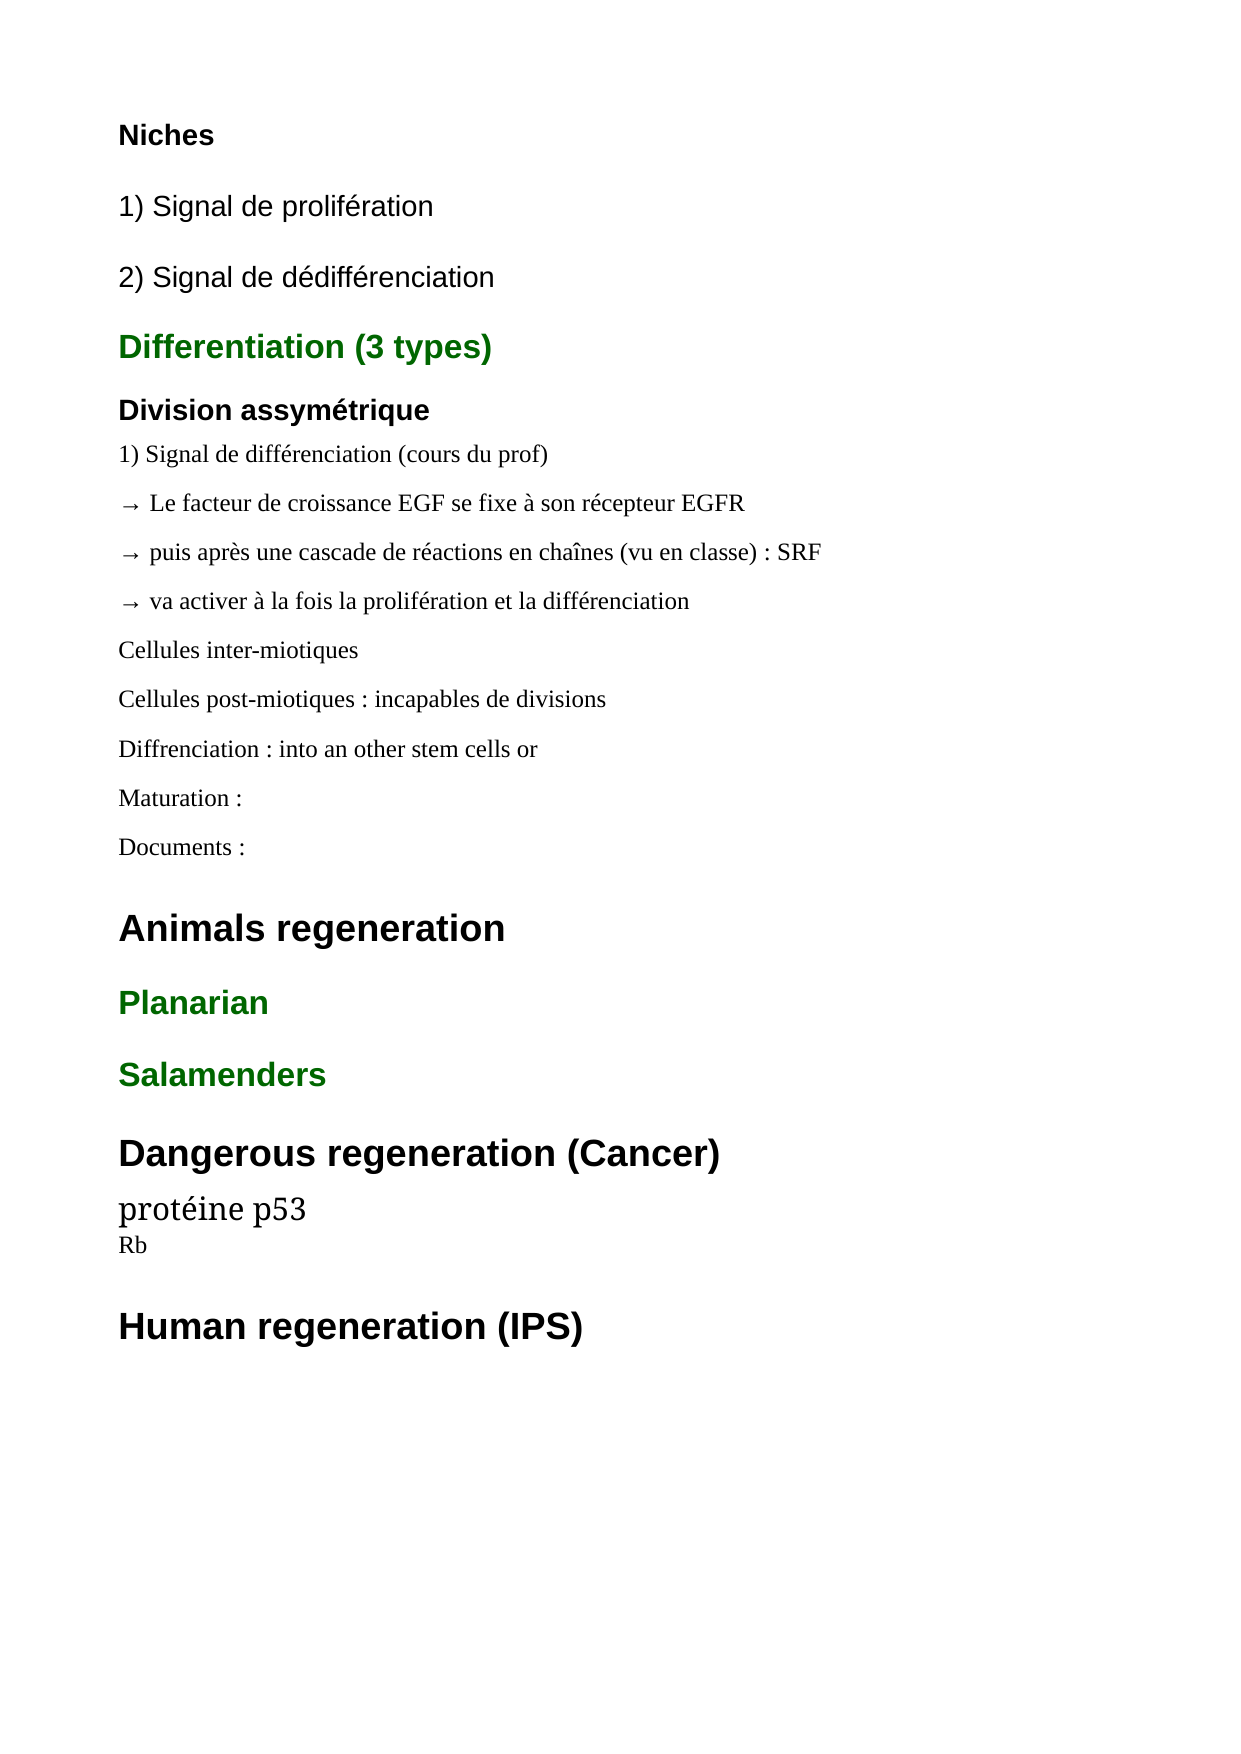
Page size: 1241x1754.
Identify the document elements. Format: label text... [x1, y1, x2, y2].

subtitle Dangerous regeneration (Cancer) [118, 1131, 1122, 1174]
text Documents : [118, 832, 1122, 861]
text Diffrenciation : into an other stem cells or [118, 734, 1122, 762]
text Cellules post-miotiques : incapables de divisions [118, 684, 1122, 713]
subtitle 1) Signal de prolifération [118, 189, 1122, 223]
subtitle Animals regeneration [118, 906, 1122, 949]
subtitle Differentiation (3 types) [118, 327, 1122, 366]
subtitle Salamenders [118, 1055, 1122, 1093]
subtitle Division assymétrique [118, 393, 1122, 427]
text Rb [118, 1230, 1122, 1258]
text protéine p53 [118, 1187, 1122, 1230]
text → va activer à la fois la prolifération et la différenciation [118, 586, 1122, 615]
text Cellules inter-miotiques [118, 636, 1122, 664]
subtitle Niches [118, 118, 1122, 152]
subtitle Human regeneration (IPS) [118, 1304, 1122, 1347]
text 1) Signal de différenciation (cours du prof) [118, 439, 1122, 468]
subtitle Planarian [118, 983, 1122, 1021]
subtitle 2) Signal de dédifférenciation [118, 260, 1122, 294]
text → Le facteur de croissance EGF se fixe à son récepteur EGFR [118, 488, 1122, 517]
text Maturation : [118, 783, 1122, 811]
text → puis après une cascade de réactions en chaînes (vu en classe) : SRF [118, 537, 1122, 566]
